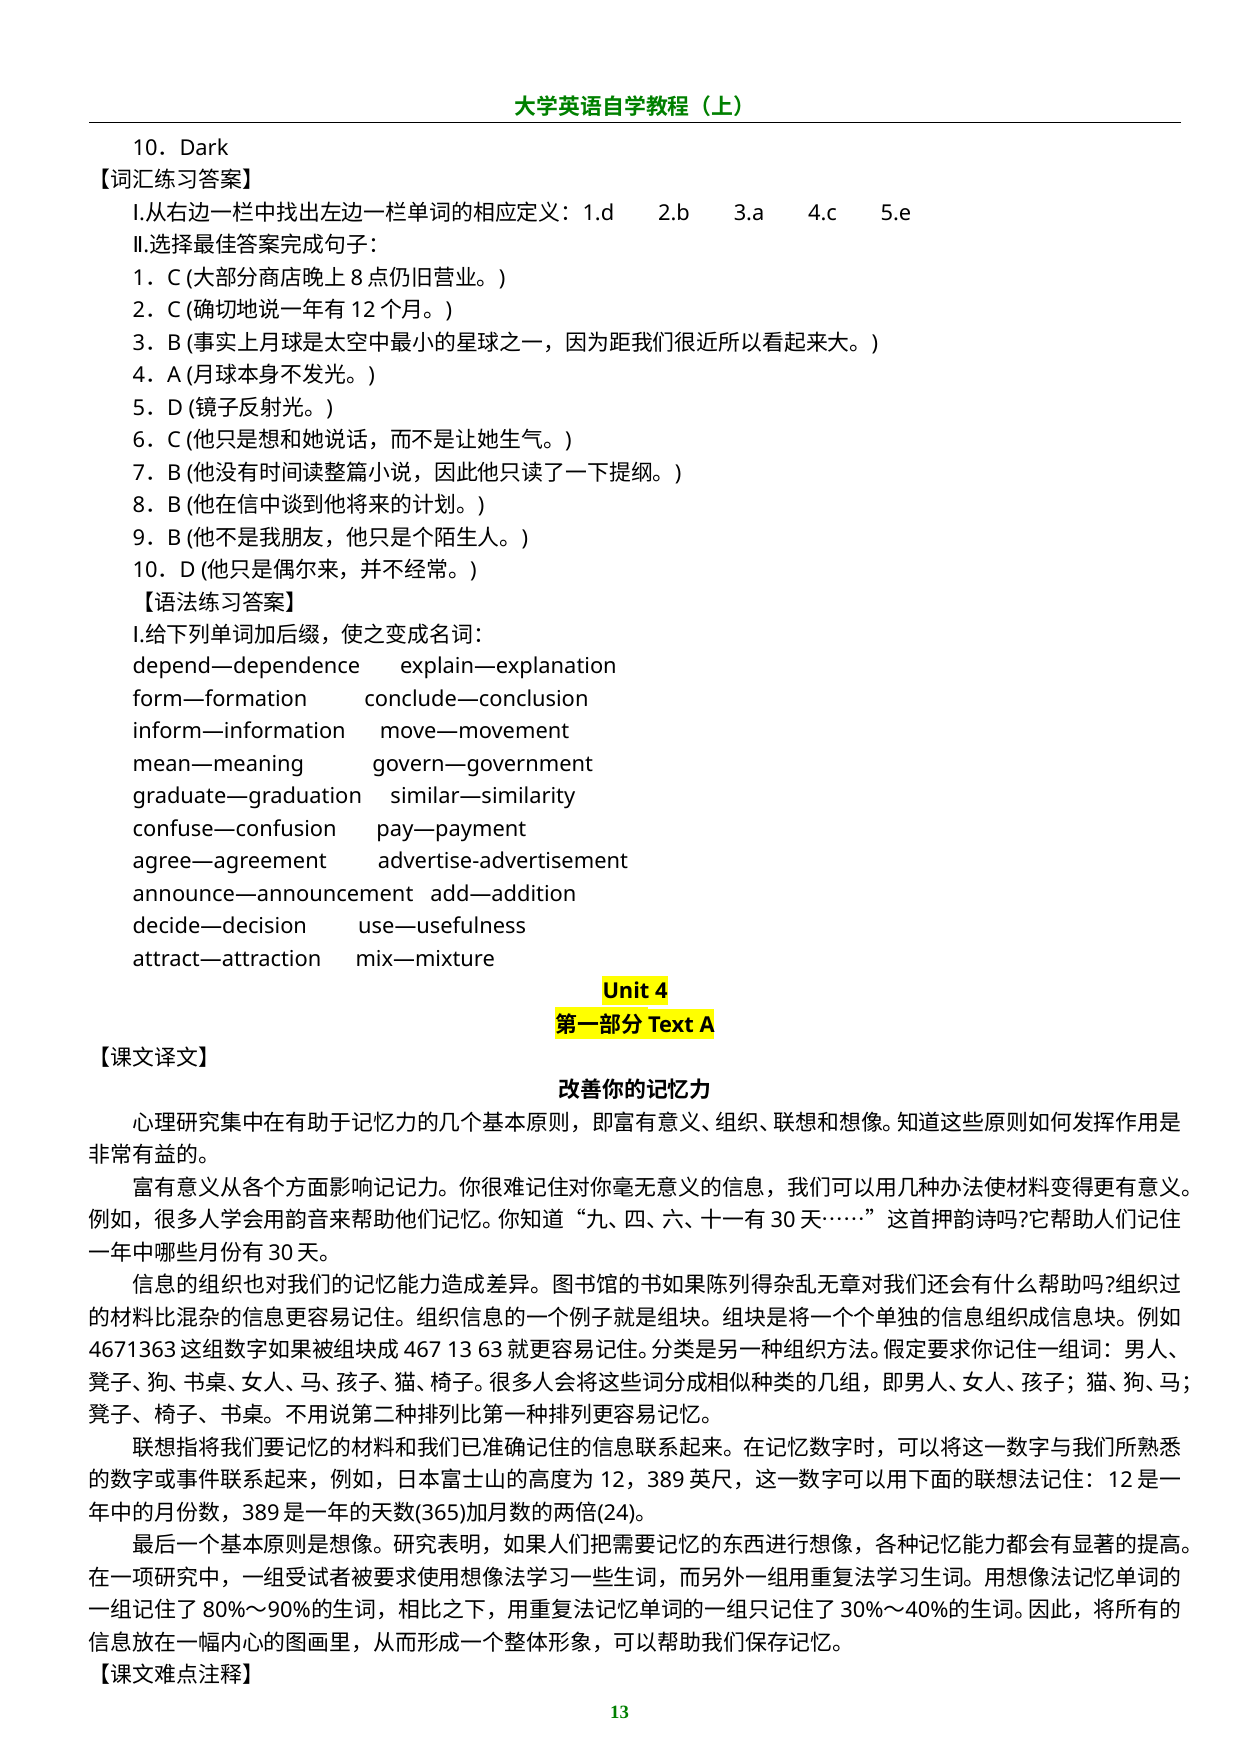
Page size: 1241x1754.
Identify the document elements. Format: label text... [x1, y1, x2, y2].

text 富有意义从各个方面影响记记力。你很难记住对你毫无意义的信息，我们可以用几种办法使材料变得更有意义。例如，很多人学会用韵音来帮助他们记忆。你知道“九、四、六、十一有30天……”这首押韵诗吗?它帮助人们记住一年中哪些月份有30天。 [89, 1169, 1181, 1267]
text 最后一个基本原则是想像。研究表明，如果人们把需要记忆的东西进行想像，各种记忆能力都会有显著的提高。在一项研究中，一组受试者被要求使用想像法学习一些生词，而另外一组用重复法学习生词。用想像法记忆单词的一组记住了80%～90%的生词，相比之下，用重复法记忆单词的一组只记住了30%～40%的生词。因此，将所有的信息放在一幅内心的图画里，从而形成一个整体形象，可以帮助我们保存记忆。 [89, 1527, 1181, 1657]
text decide—decision use—usefulness [89, 909, 1181, 942]
text 第一部分 Text A [89, 1007, 1181, 1039]
text 信息的组织也对我们的记忆能力造成差异。图书馆的书如果陈列得杂乱无章对我们还会有什么帮助吗?组织过的材料比混杂的信息更容易记住。组织信息的一个例子就是组块。组块是将一个个单独的信息组织成信息块。例如，4671363这组数字如果被组块成467 13 63就更容易记住。分类是另一种组织方法。假定要求你记住一组词：男人、凳子、狗、书桌、女人、马、孩子、猫、椅子。很多人会将这些词分成相似种类的几组，即男人、女人、孩子；猫、狗、马；凳子、椅子、书桌。不用说第二种排列比第一种排列更容易记忆。 [89, 1267, 1181, 1429]
text 改善你的记忆力 [89, 1072, 1181, 1104]
text 3．B (事实上月球是太空中最小的星球之一，因为距我们很近所以看起来大。) [89, 324, 1181, 357]
text 心理研究集中在有助于记忆力的几个基本原则，即富有意义、组织、联想和想像。知道这些原则如何发挥作用是非常有益的。 [89, 1104, 1181, 1169]
text Ⅱ.选择最佳答案完成句子： [89, 227, 1181, 259]
text 9．B (他不是我朋友，他只是个陌生人。) [89, 519, 1181, 552]
text 4．A (月球本身不发光。) [89, 357, 1181, 389]
text 1．C (大部分商店晚上8点仍旧营业。) [89, 259, 1181, 292]
text 2．C (确切地说一年有12个月。) [89, 292, 1181, 324]
text 【课文难点注释】 [89, 1657, 1181, 1689]
text Ⅰ.给下列单词加后缀，使之变成名词： [89, 617, 1181, 649]
text attract—attraction mix—mixture [89, 942, 1181, 974]
text 10．D (他只是偶尔来，并不经常。) [89, 552, 1181, 584]
text 【语法练习答案】 [89, 584, 1181, 617]
text depend—dependence explain—explanation [89, 649, 1181, 682]
text confuse—confusion pay—payment [89, 812, 1181, 844]
text inform—information move—movement [89, 714, 1181, 747]
text 5．D (镜子反射光。) [89, 389, 1181, 422]
text 7．B (他没有时间读整篇小说，因此他只读了一下提纲。) [89, 454, 1181, 487]
text Ⅰ.从右边一栏中找出左边一栏单词的相应定义：1.d 2.b 3.a 4.c 5.e [89, 194, 1181, 227]
text mean—meaning govern—government [89, 747, 1181, 779]
text 10．Dark [89, 129, 1181, 162]
text 6．C (他只是想和她说话，而不是让她生气。) [89, 422, 1181, 454]
text 【课文译文】 [89, 1039, 1181, 1072]
text form—formation conclude—conclusion [89, 682, 1181, 714]
text agree—agreement advertise-advertisement [89, 844, 1181, 877]
text 8．B (他在信中谈到他将来的计划。) [89, 487, 1181, 519]
text 【词汇练习答案】 [89, 162, 1181, 194]
text graduate—graduation similar—similarity [89, 779, 1181, 812]
text Unit 4 [89, 974, 1181, 1007]
text announce—announcement add—addition [89, 877, 1181, 909]
text 联想指将我们要记忆的材料和我们已准确记住的信息联系起来。在记忆数字时，可以将这一数字与我们所熟悉的数字或事件联系起来，例如，日本富士山的高度为12，389英尺，这一数字可以用下面的联想法记住：12是一年中的月份数，389是一年的天数(365)加月数的两倍(24)。 [89, 1429, 1181, 1527]
